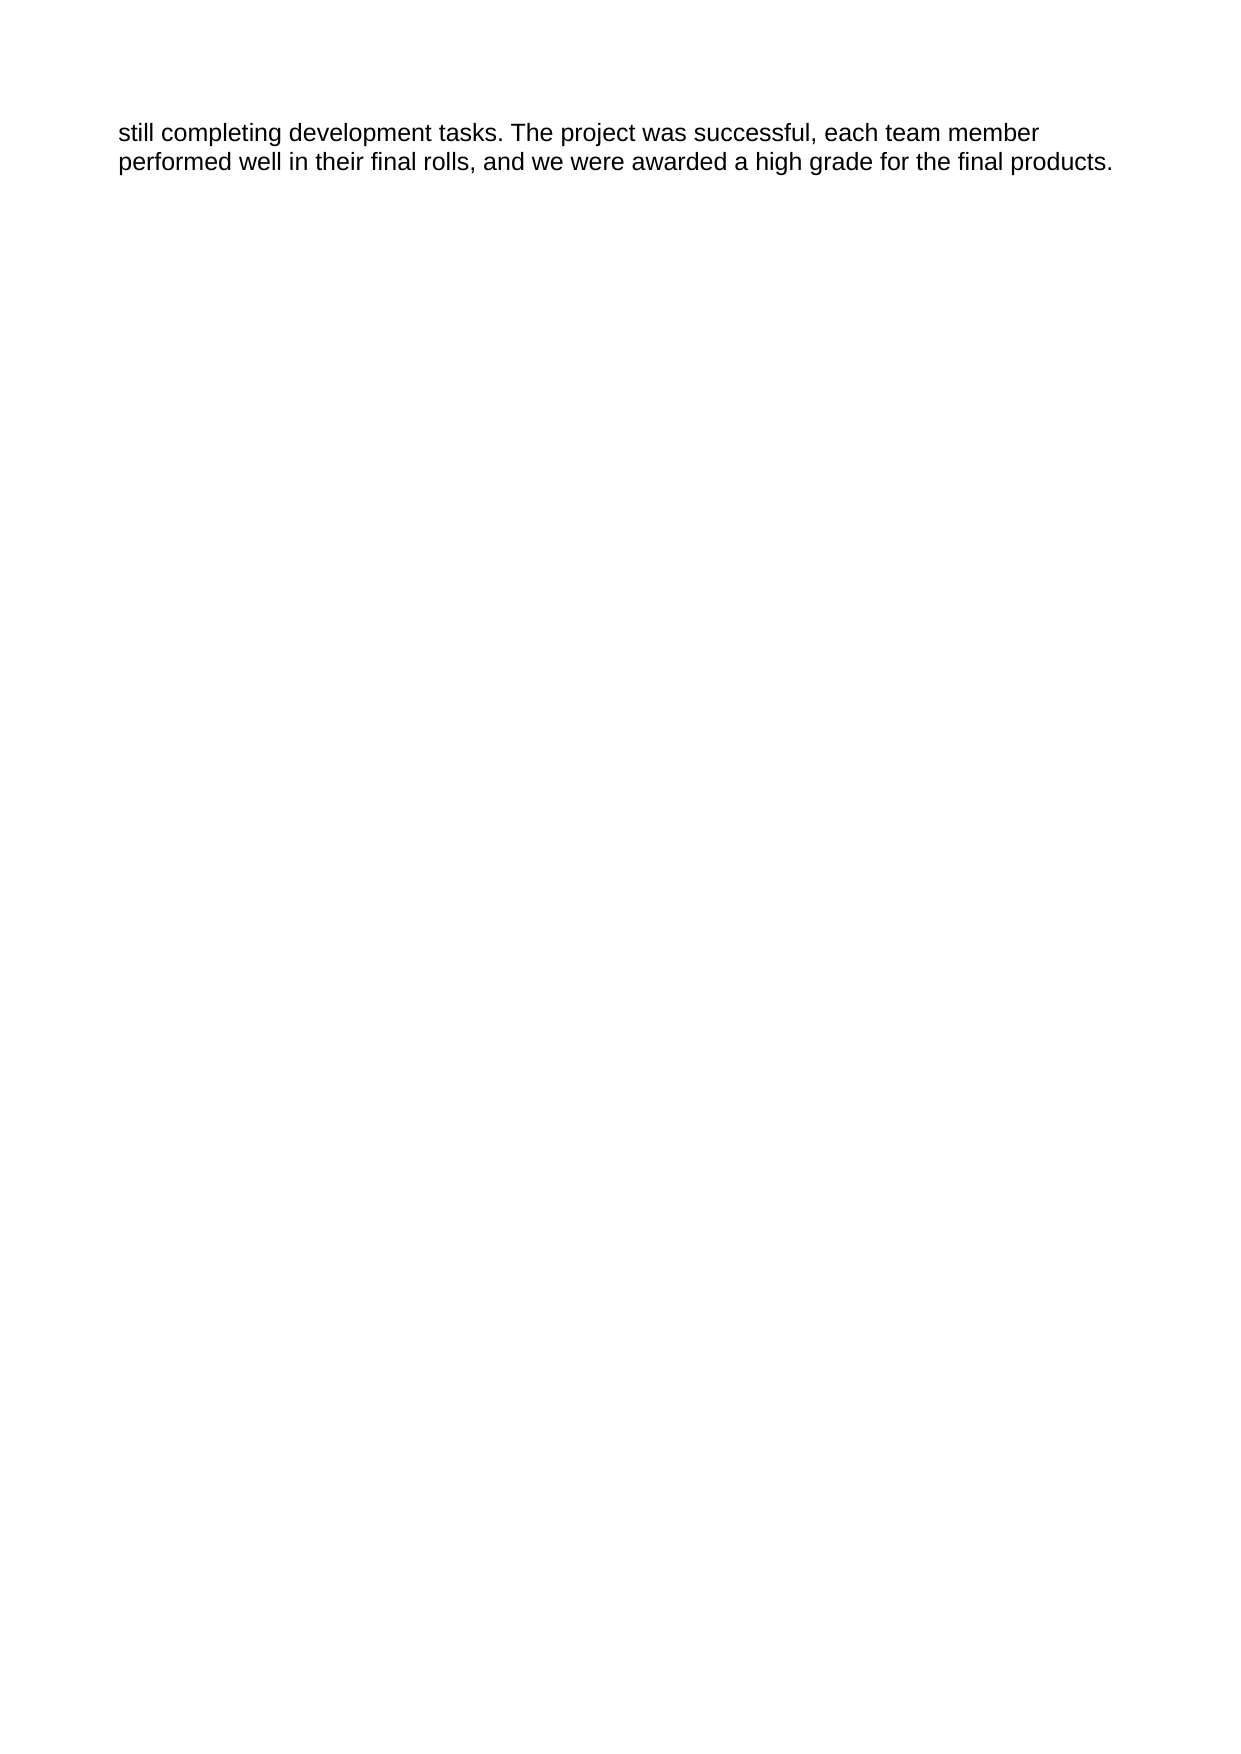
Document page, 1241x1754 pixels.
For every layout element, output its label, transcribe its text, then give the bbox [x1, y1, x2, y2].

text still completing development tasks. The project was successful, each team member performed well in their final rolls, and we were awarded a high grade for the final products. [118, 118, 1122, 176]
